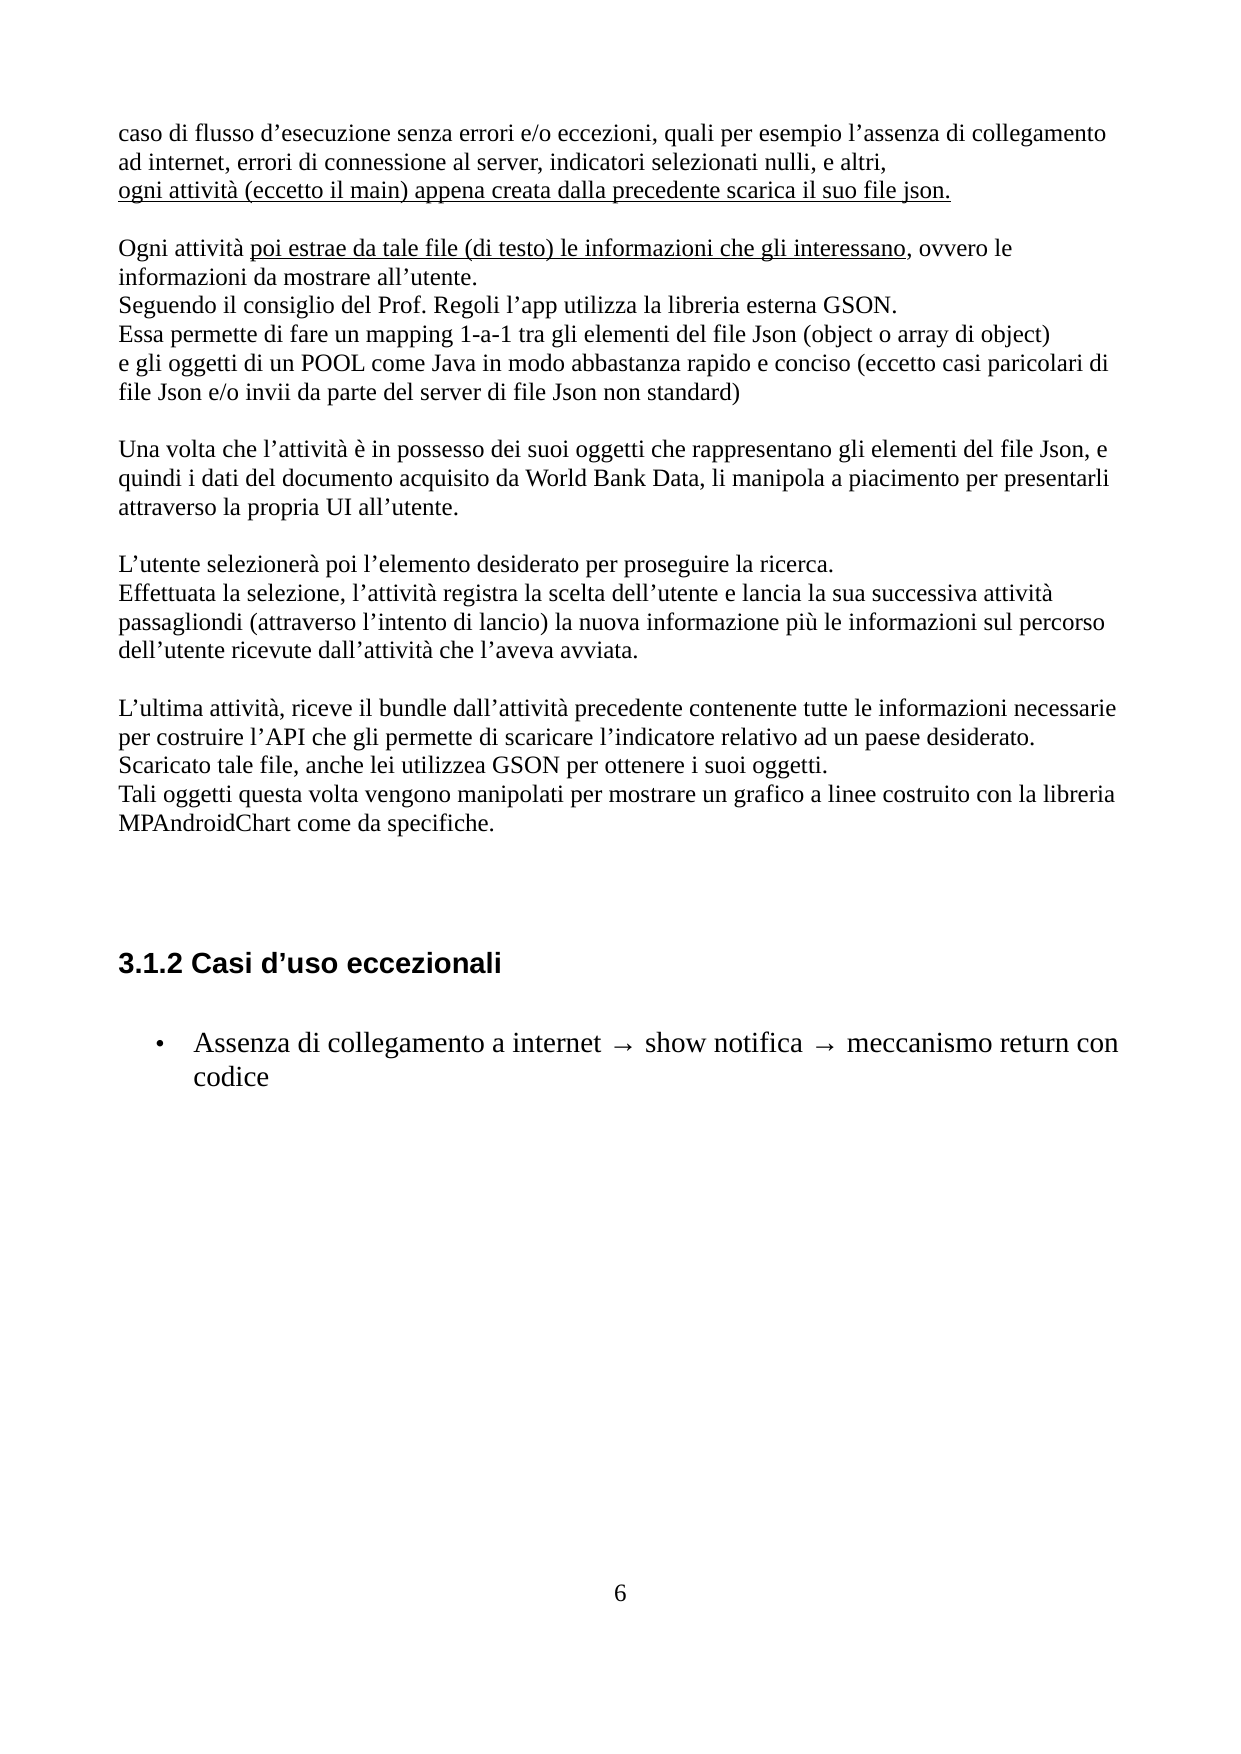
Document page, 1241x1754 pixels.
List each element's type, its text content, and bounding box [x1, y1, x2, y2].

text ogni attività (eccetto il main) appena creata dalla precedente scarica il suo file json. [118, 176, 1122, 204]
text caso di flusso d’esecuzione senza errori e/o eccezioni, quali per esempio l’assenza di collegamento ad internet, errori di connessione al server, indicatori selezionati nulli, e altri, [118, 118, 1122, 176]
text L’ultima attività, riceve il bundle dall’attività precedente contenente tutte le informazioni necessarie per costruire l’API che gli permette di scaricare l’indicatore relativo ad un paese desiderato. [118, 693, 1122, 751]
text Una volta che l’attività è in possesso dei suoi oggetti che rappresentano gli elementi del file Json, e quindi i dati del documento acquisito da World Bank Data, li manipola a piacimento per presentarli attraverso la propria UI all’utente. [118, 434, 1122, 521]
text L’utente selezionerà poi l’elemento desiderato per proseguire la ricerca. [118, 549, 1122, 578]
text Seguendo il consiglio del Prof. Regoli l’app utilizza la libreria esterna GSON. [118, 291, 1122, 319]
text Tali oggetti questa volta vengono manipolati per mostrare un grafico a linee costruito con la libreria MPAndroidChart come da specifiche. [118, 779, 1122, 837]
subtitle 3.1.2 Casi d’uso eccezionali [118, 946, 1122, 979]
text Effettuata la selezione, l’attività registra la scelta dell’utente e lancia la sua successiva attività passagliondi (attraverso l’intento di lancio) la nuova informazione più le informazioni sul percorso dell’utente ricevute dall’attività che l’aveva avviata. [118, 578, 1122, 664]
text Ogni attività poi estrae da tale file (di testo) le informazioni che gli interessano, ovvero le informazioni da mostrare all’utente. [118, 233, 1122, 291]
list Assenza di collegamento a internet → show notifica → meccanismo return con codice [156, 1025, 1122, 1092]
text Essa permette di fare un mapping 1-a-1 tra gli elementi del file Json (object o array di object) [118, 319, 1122, 348]
text Scaricato tale file, anche lei utilizzea GSON per ottenere i suoi oggetti. [118, 751, 1122, 779]
text e gli oggetti di un POOL come Java in modo abbastanza rapido e conciso (eccetto casi paricolari di file Json e/o invii da parte del server di file Json non standard) [118, 348, 1122, 406]
